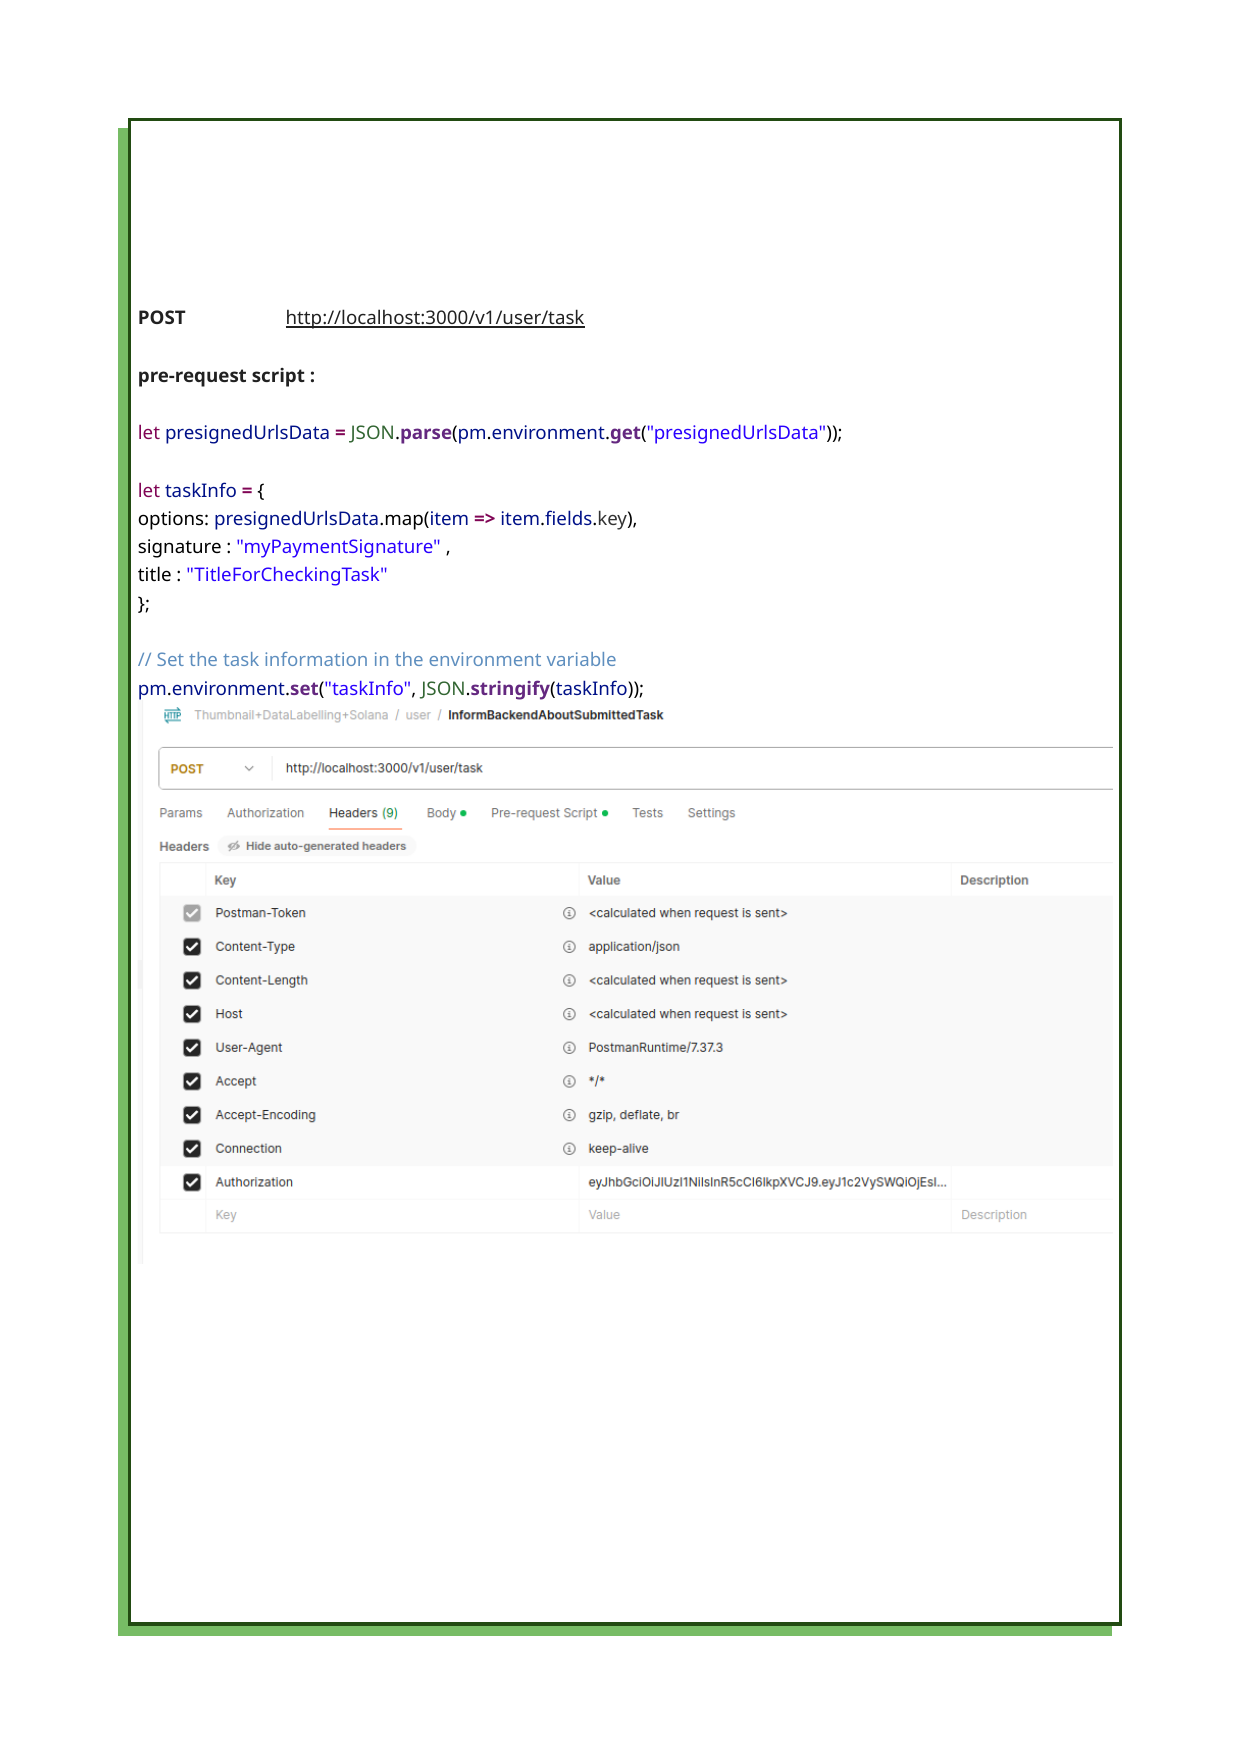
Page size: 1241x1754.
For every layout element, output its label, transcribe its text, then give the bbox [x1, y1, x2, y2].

text // Set the task information in the environment variable [138, 644, 1113, 672]
text }; [138, 587, 1113, 615]
picture [137, 700, 1113, 1264]
text POST http://localhost:3000/v1/user/task [138, 302, 1113, 330]
text title : "TitleForCheckingTask" [138, 559, 1113, 587]
text options: presignedUrlsData.map(item => item.fields.key), [138, 503, 1113, 531]
text pre-request script : [138, 359, 1113, 388]
text signature : "myPaymentSignature" , [138, 531, 1113, 559]
text let presignedUrlsData = JSON.parse(pm.environment.get("presignedUrlsData")); [138, 417, 1113, 445]
text pm.environment.set("taskInfo", JSON.stringify(taskInfo)); [138, 672, 1113, 700]
text let taskInfo = { [138, 475, 1113, 503]
